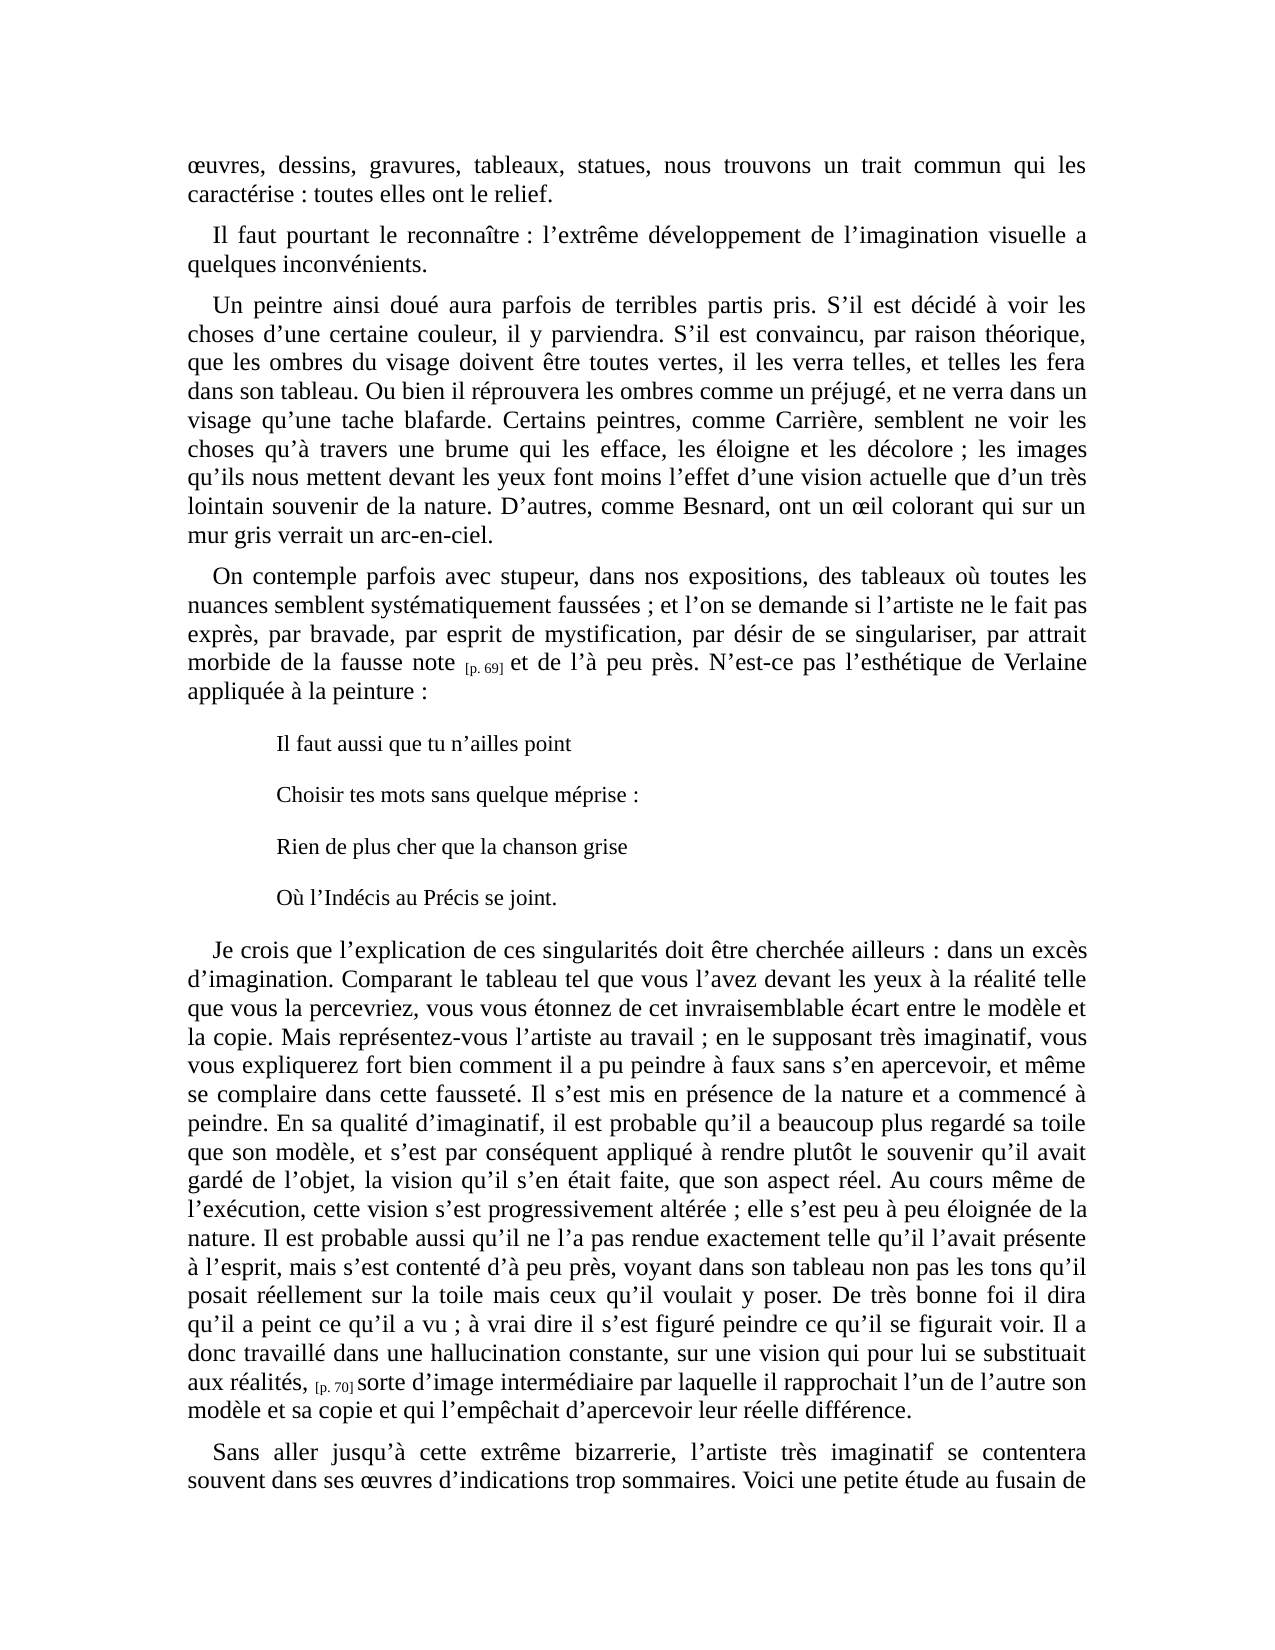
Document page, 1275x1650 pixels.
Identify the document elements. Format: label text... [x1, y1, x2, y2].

text Il faut pourtant le reconnaître : l’extrême développement de l’imagination visuelle a quelques inconvénients. [187, 220, 1087, 277]
text On contemple parfois avec stupeur, dans nos expositions, des tableaux où toutes les nuances semblent systématiquement faussées ; et l’on se demande si l’artiste ne le fait pas exprès, par bravade, par esprit de mystification, par désir de se singulariser, par attrait morbide de la fausse note [p. 69] et de l’à peu près. N’est-ce pas l’esthétique de Verlaine appliquée à la peinture : [187, 561, 1087, 705]
text œuvres, dessins, gravures, tableaux, statues, nous trouvons un trait commun qui les caractérise : toutes elles ont le relief. [187, 150, 1087, 207]
text Choisir tes mots sans quelque méprise : [276, 781, 1087, 808]
text Sans aller jusqu’à cette extrême bizarrerie, l’artiste très imaginatif se contentera souvent dans ses œuvres d’indications trop sommaires. Voici une petite étude au fusain de [187, 1437, 1087, 1494]
text Un peintre ainsi doué aura parfois de terribles partis pris. S’il est décidé à voir les choses d’une certaine couleur, il y parviendra. S’il est convaincu, par raison théorique, que les ombres du visage doivent être toutes vertes, il les verra telles, et telles les fera dans son tableau. Ou bien il réprouvera les ombres comme un préjugé, et ne verra dans un visage qu’une tache blafarde. Certains peintres, comme Carrière, semblent ne voir les choses qu’à travers une brume qui les efface, les éloigne et les décolore ; les images qu’ils nous mettent devant les yeux font moins l’effet d’une vision actuelle que d’un très lointain souvenir de la nature. D’autres, comme Besnard, ont un œil colorant qui sur un mur gris verrait un arc-en-ciel. [187, 290, 1087, 549]
text Il faut aussi que tu n’ailles point [276, 730, 1087, 756]
text Où l’Indécis au Précis se joint. [276, 884, 1087, 910]
text Je crois que l’explication de ces singularités doit être cherchée ailleurs : dans un excès d’imagination. Comparant le tableau tel que vous l’avez devant les yeux à la réalité telle que vous la percevriez, vous vous étonnez de cet invraisemblable écart entre le modèle et la copie. Mais représentez-vous l’artiste au travail ; en le supposant très imaginatif, vous vous expliquerez fort bien comment il a pu peindre à faux sans s’en apercevoir, et même se complaire dans cette fausseté. Il s’est mis en présence de la nature et a commencé à peindre. En sa qualité d’imaginatif, il est probable qu’il a beaucoup plus regardé sa toile que son modèle, et s’est par conséquent appliqué à rendre plutôt le souvenir qu’il avait gardé de l’objet, la vision qu’il s’en était faite, que son aspect réel. Au cours même de l’exécution, cette vision s’est progressivement altérée ; elle s’est peu à peu éloignée de la nature. Il est probable aussi qu’il ne l’a pas rendue exactement telle qu’il l’avait présente à l’esprit, mais s’est contenté d’à peu près, voyant dans son tableau non pas les tons qu’il posait réellement sur la toile mais ceux qu’il voulait y poser. De très bonne foi il dira qu’il a peint ce qu’il a vu ; à vrai dire il s’est figuré peindre ce qu’il se figurait voir. Il a donc travaillé dans une hallucination constante, sur une vision qui pour lui se substituait aux réalités, [p. 70] sorte d’image intermédiaire par laquelle il rapprochait l’un de l’autre son modèle et sa copie et qui l’empêchait d’apercevoir leur réelle différence. [187, 935, 1087, 1424]
text Rien de plus cher que la chanson grise [276, 833, 1087, 859]
